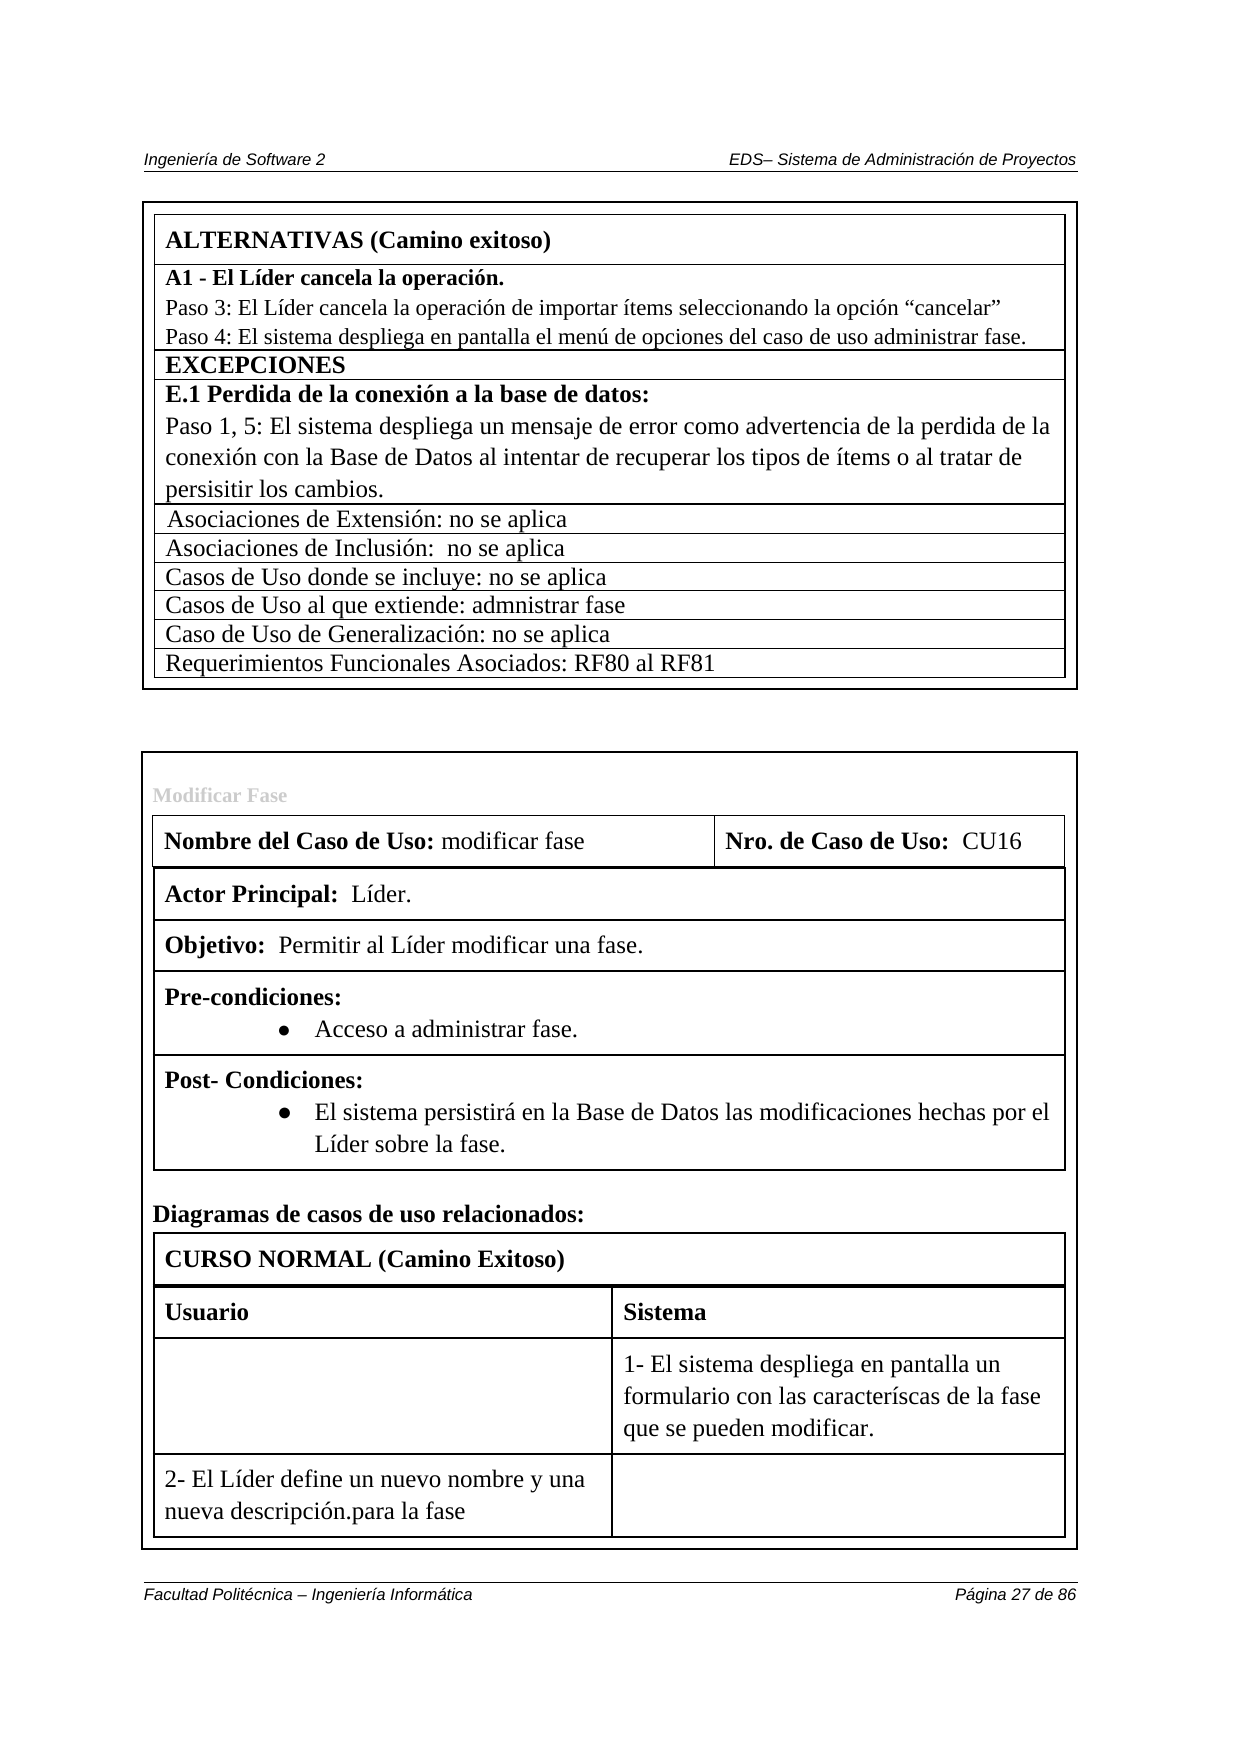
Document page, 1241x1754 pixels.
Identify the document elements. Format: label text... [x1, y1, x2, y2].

table_cell E.1 Perdida de la conexión a la base de datos: Paso 1, 5: El sistema despliega un mensaje de error como advertencia de la perdida de la conexión con la Base de Datos al intentar de recuperar los tipos de ítems o al tratar de persisitir los cambios. [155, 380, 1064, 503]
table_header EXCEPCIONES [155, 351, 1064, 379]
table_header Nro. de Caso de Uso: CU16 [715, 816, 1064, 866]
table_header ALTERNATIVAS (Camino exitoso) [155, 215, 1064, 264]
table_header Nombre del Caso de Uso: modificar fase [153, 816, 714, 866]
table_cell [613, 1455, 1064, 1536]
table_cell A1 - El Líder cancela la operación. Paso 3: El Líder cancela la operación de importar ítems seleccionando la opción “cancelar” Paso 4: El sistema despliega en pantalla el menú de opciones del caso de uso administrar fase. [155, 265, 1064, 349]
table_cell Objetivo: Permitir al Líder modificar una fase. [155, 921, 1064, 970]
table_header Usuario [155, 1288, 611, 1337]
table_cell Requerimientos Funcionales Asociados: RF80 al RF81 [155, 649, 1064, 677]
table_cell Asociaciones de Inclusión: no se aplica [155, 534, 1064, 562]
table_cell Caso de Uso de Generalización: no se aplica [155, 620, 1064, 648]
table_cell Post- Condiciones: El sistema persistirá en la Base de Datos las modificaciones hechas por el Líder sobre la fase. [155, 1056, 1064, 1169]
table_cell 2- El Líder define un nuevo nombre y una nueva descripción.para la fase [155, 1455, 611, 1536]
table_cell Casos de Uso al que extiende: admnistrar fase [155, 591, 1064, 619]
table_header Actor Principal: Líder. [155, 869, 1064, 918]
table_header [144, 203, 1076, 688]
table_header Sistema [613, 1288, 1064, 1337]
table_header Asociaciones de Extensión: no se aplica [155, 505, 1064, 533]
table_header CURSO NORMAL (Camino Exitoso) [155, 1234, 1064, 1283]
table_cell 1- El sistema despliega en pantalla un formulario con las caracteríscas de la fase que se pueden modificar. [613, 1339, 1064, 1452]
table_cell Casos de Uso donde se incluye: no se aplica [155, 563, 1064, 590]
table_cell Pre-condiciones: Acceso a administrar fase. [155, 972, 1064, 1053]
table_cell [155, 1339, 611, 1452]
table_header Modificar Fase Diagramas de casos de uso relacionados: [143, 753, 1076, 1548]
